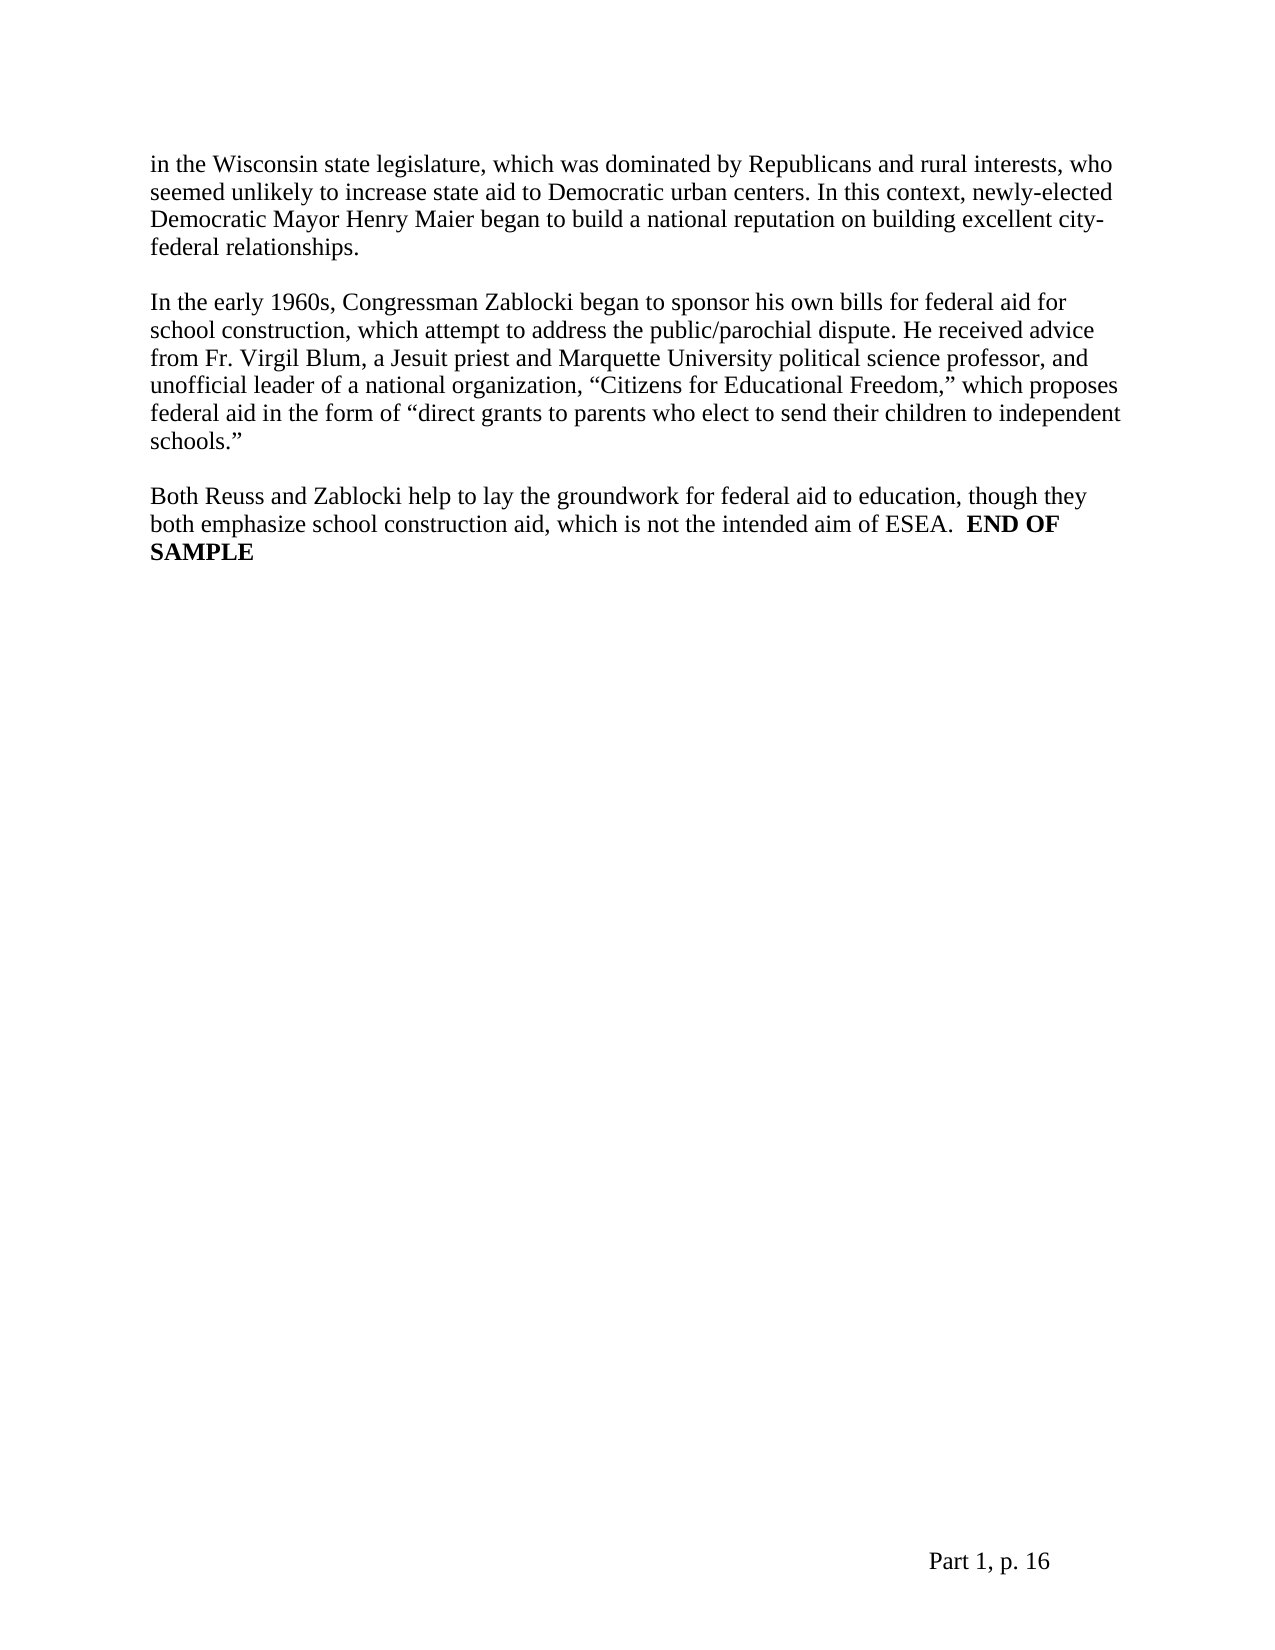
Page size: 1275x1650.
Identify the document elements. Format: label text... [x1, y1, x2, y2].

text in the Wisconsin state legislature, which was dominated by Republicans and rural interests, who seemed unlikely to increase state aid to Democratic urban centers. In this context, newly-elected Democratic Mayor Henry Maier began to build a national reputation on building excellent city-federal relationships. [150, 150, 1125, 261]
text Both Reuss and Zablocki help to lay the groundwork for federal aid to education, though they both emphasize school construction aid, which is not the intended aim of ESEA. END OF SAMPLE [150, 482, 1125, 566]
text In the early 1960s, Congressman Zablocki began to sponsor his own bills for federal aid for school construction, which attempt to address the public/parochial dispute. He received advice from Fr. Virgil Blum, a Jesuit priest and Marquette University political science professor, and unofficial leader of a national organization, “Citizens for Educational Freedom,” which proposes federal aid in the form of “direct grants to parents who elect to send their children to independent schools.” [150, 288, 1125, 455]
